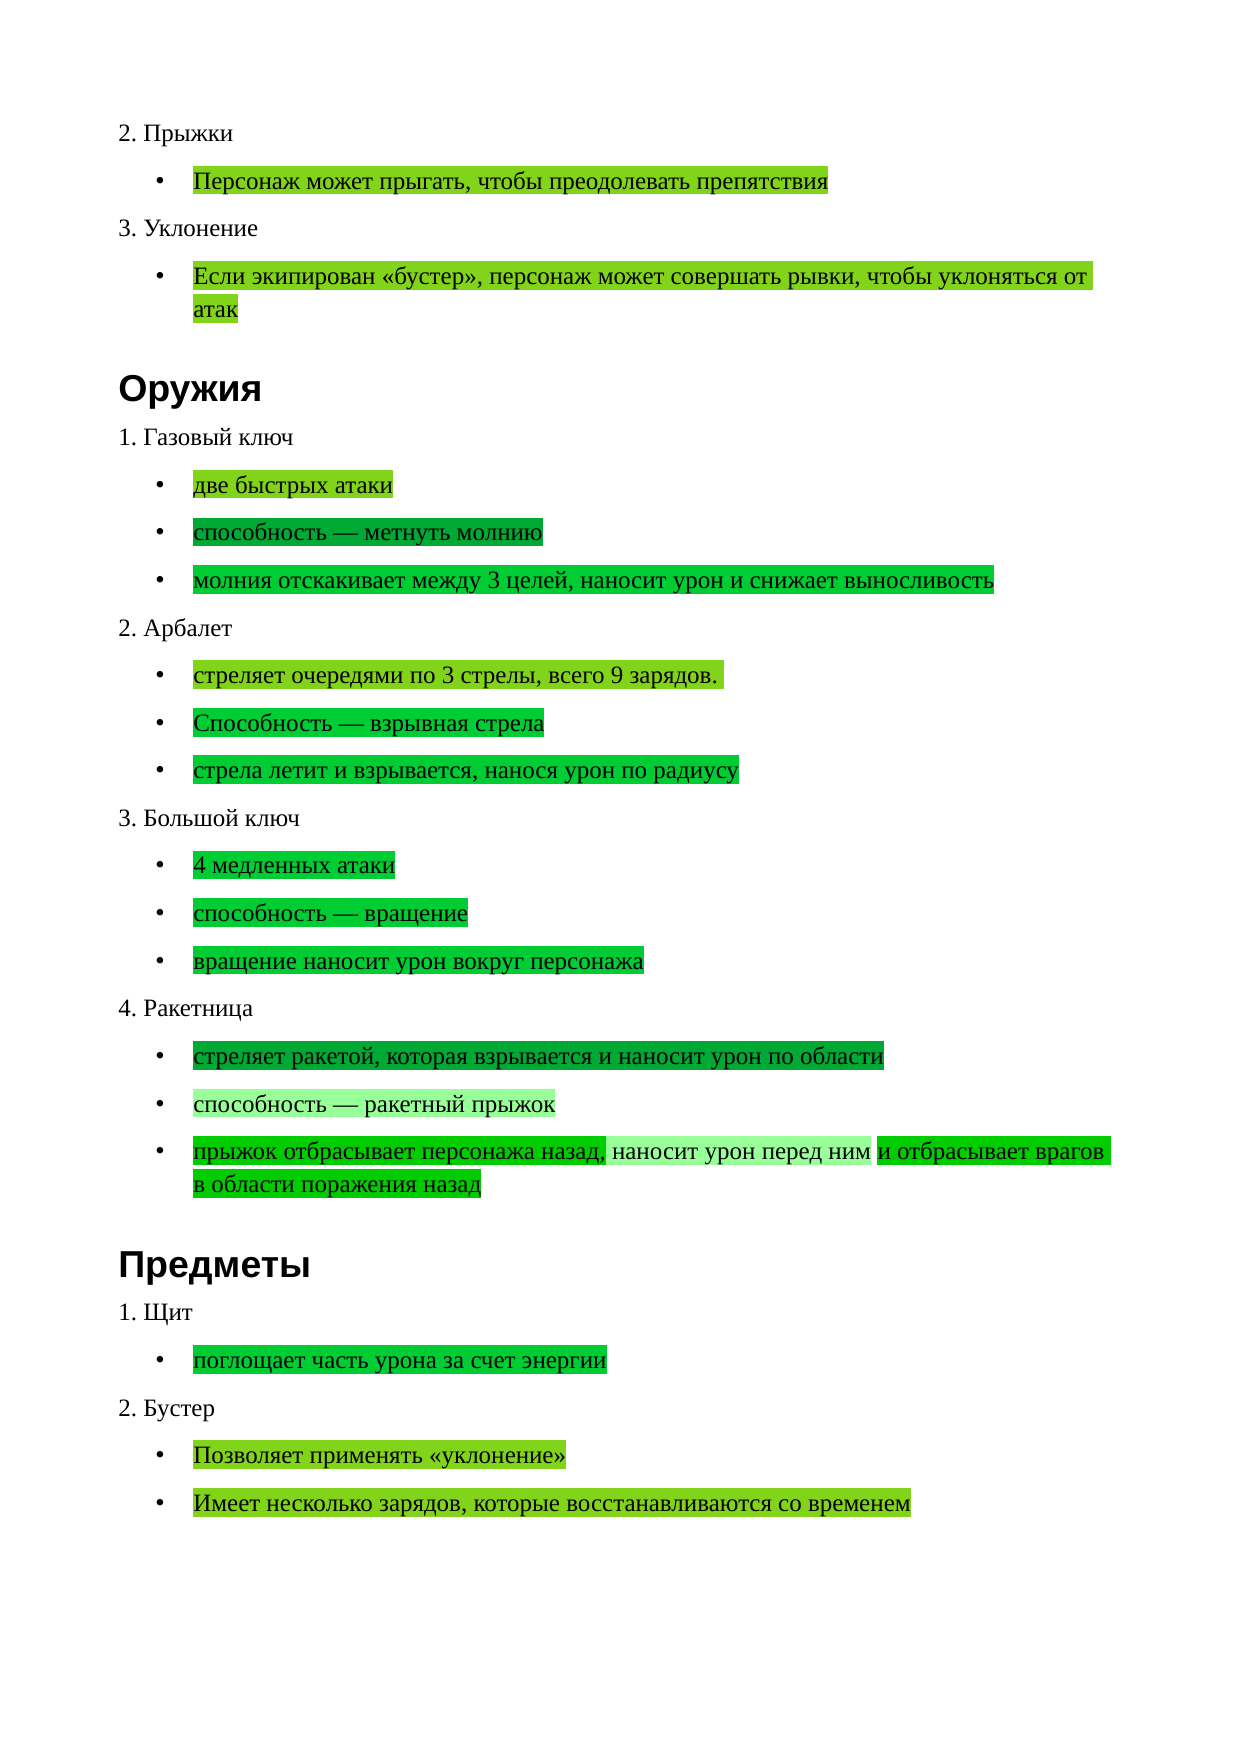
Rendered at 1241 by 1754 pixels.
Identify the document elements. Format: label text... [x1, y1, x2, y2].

subtitle Оружия [118, 367, 1122, 410]
text 2. Арбалет [118, 613, 1122, 641]
list прыжок отбрасывает персонажа назад, наносит урон перед ним и отбрасывает врагов в области поражения назад [156, 1136, 1122, 1198]
text 3. Уклонение [118, 213, 1122, 242]
list способность — вращение [156, 898, 1122, 927]
text 2. Бустер [118, 1393, 1122, 1421]
list стрела летит и взрывается, нанося урон по радиусу [156, 755, 1122, 784]
list Персонаж может прыгать, чтобы преодолевать препятствия [156, 166, 1122, 194]
list вращение наносит урон вокруг персонажа [156, 946, 1122, 974]
text 1. Щит [118, 1297, 1122, 1326]
list Имеет несколько зарядов, которые восстанавливаются со временем [156, 1488, 1122, 1517]
text 2. Прыжки [118, 118, 1122, 147]
list стреляет ракетой, которая взрывается и наносит урон по области [156, 1041, 1122, 1070]
list Позволяет применять «уклонение» [156, 1440, 1122, 1469]
list молния отскакивает между 3 целей, наносит урон и снижает выносливость [156, 565, 1122, 594]
list способность — метнуть молнию [156, 517, 1122, 546]
subtitle Предметы [118, 1242, 1122, 1285]
list стреляет очередями по 3 стрелы, всего 9 зарядов. [156, 660, 1122, 689]
text 3. Большой ключ [118, 803, 1122, 832]
list Если экипирован «бустер», персонаж может совершать рывки, чтобы уклоняться от атак [156, 261, 1122, 323]
text 4. Ракетница [118, 993, 1122, 1022]
list поглощает часть урона за счет энергии [156, 1345, 1122, 1374]
list Способность — взрывная стрела [156, 708, 1122, 737]
text 1. Газовый ключ [118, 422, 1122, 451]
list способность — ракетный прыжок [156, 1089, 1122, 1117]
list две быстрых атаки [156, 470, 1122, 498]
list 4 медленных атаки [156, 851, 1122, 879]
